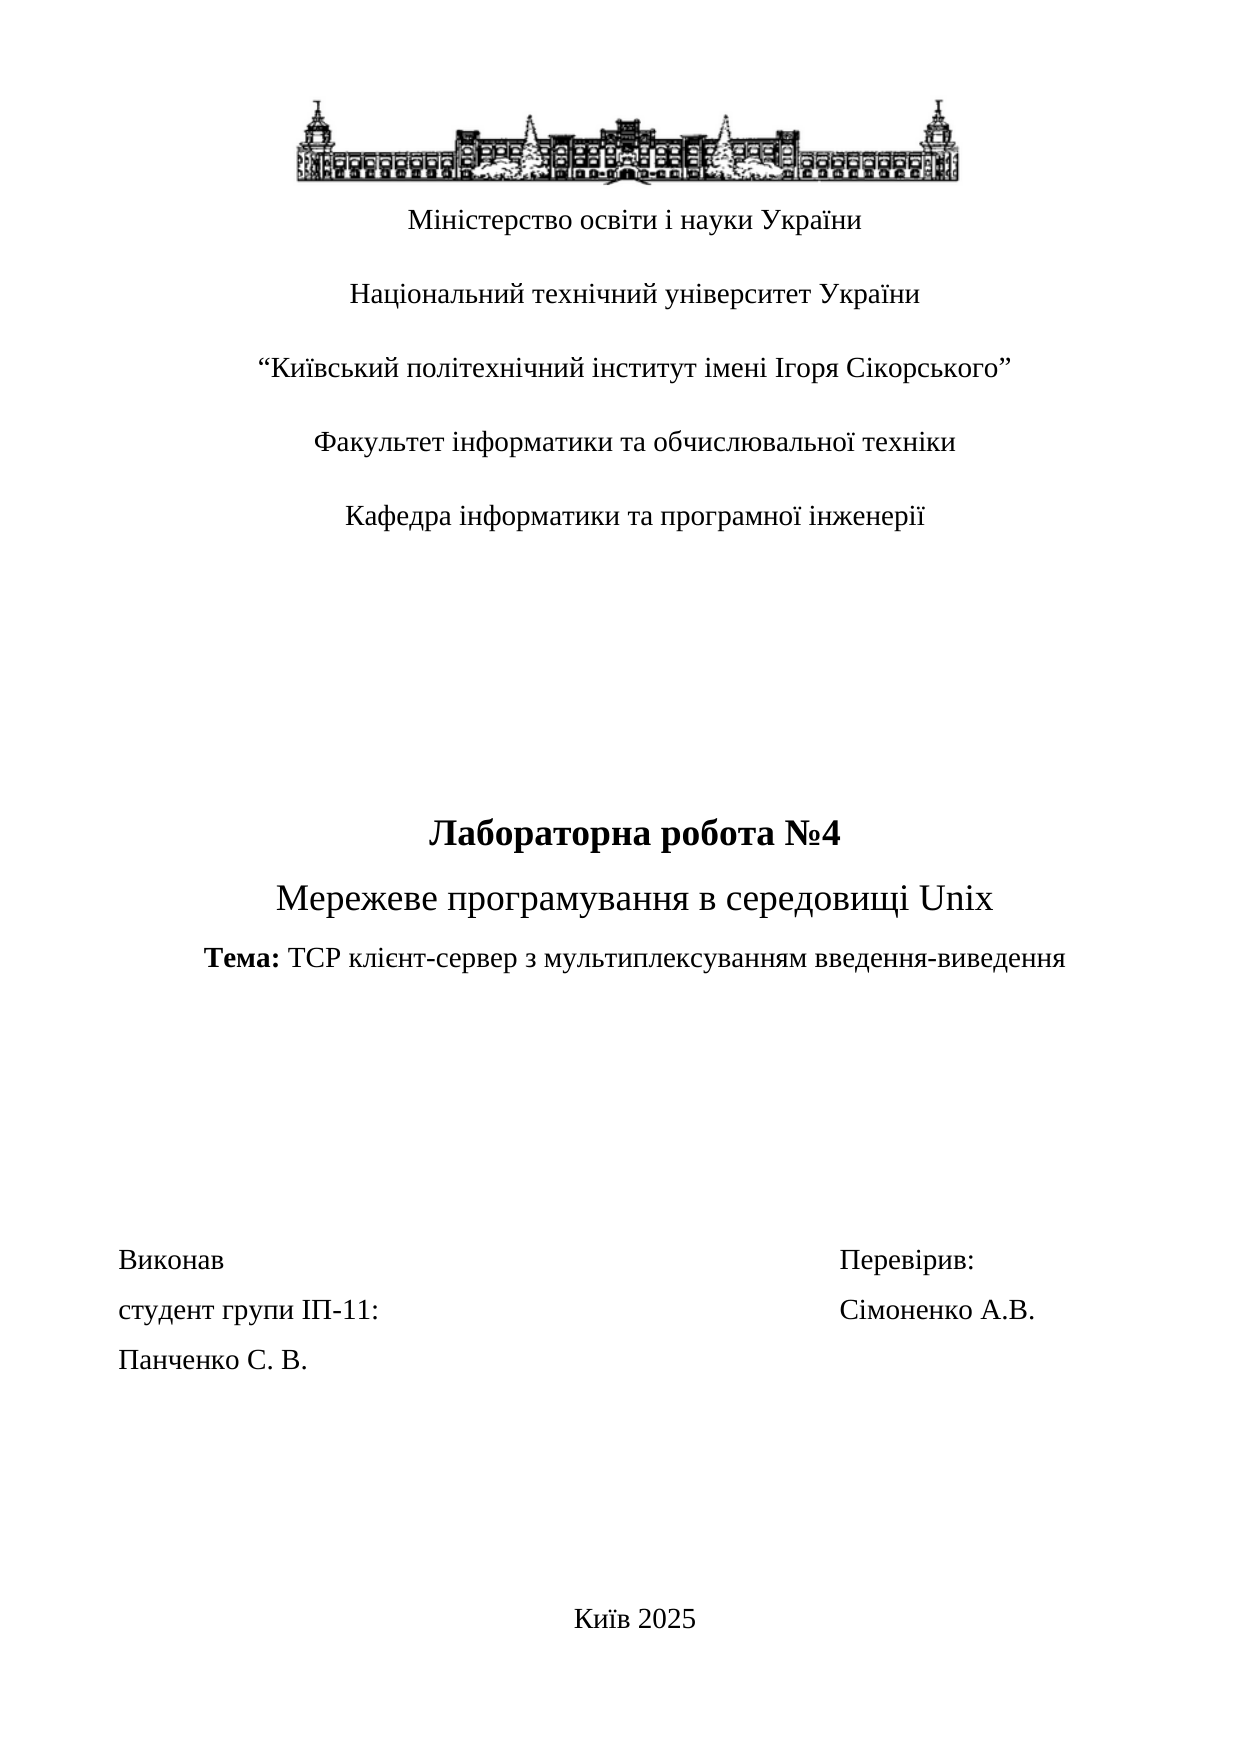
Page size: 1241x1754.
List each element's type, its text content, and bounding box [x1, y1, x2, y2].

picture [259, 88, 1010, 189]
text Національний технічний університет України [118, 276, 1152, 310]
text Лабораторна робота №4 [118, 811, 1152, 854]
text “Київський політехнічний інститут імені Ігоря Сікорського” [118, 350, 1152, 384]
text Міністерство освіти і науки України [118, 202, 1152, 236]
text Тема: TCP клієнт-сервер з мультиплексуванням введення-виведення [118, 940, 1152, 973]
text Панченко С. В. [118, 1342, 1152, 1376]
text Факультет інформатики та обчислювальної техніки [118, 424, 1152, 458]
text Виконав Перевірив: [118, 1242, 1152, 1275]
text Київ 2025 [118, 1602, 1152, 1635]
text Мережеве програмування в середовищі Unix [118, 875, 1152, 918]
text студент групи ІП-11: Сімоненко А.В. [118, 1292, 1152, 1326]
text Кафедра інформатики та програмної інженерії [118, 498, 1152, 532]
